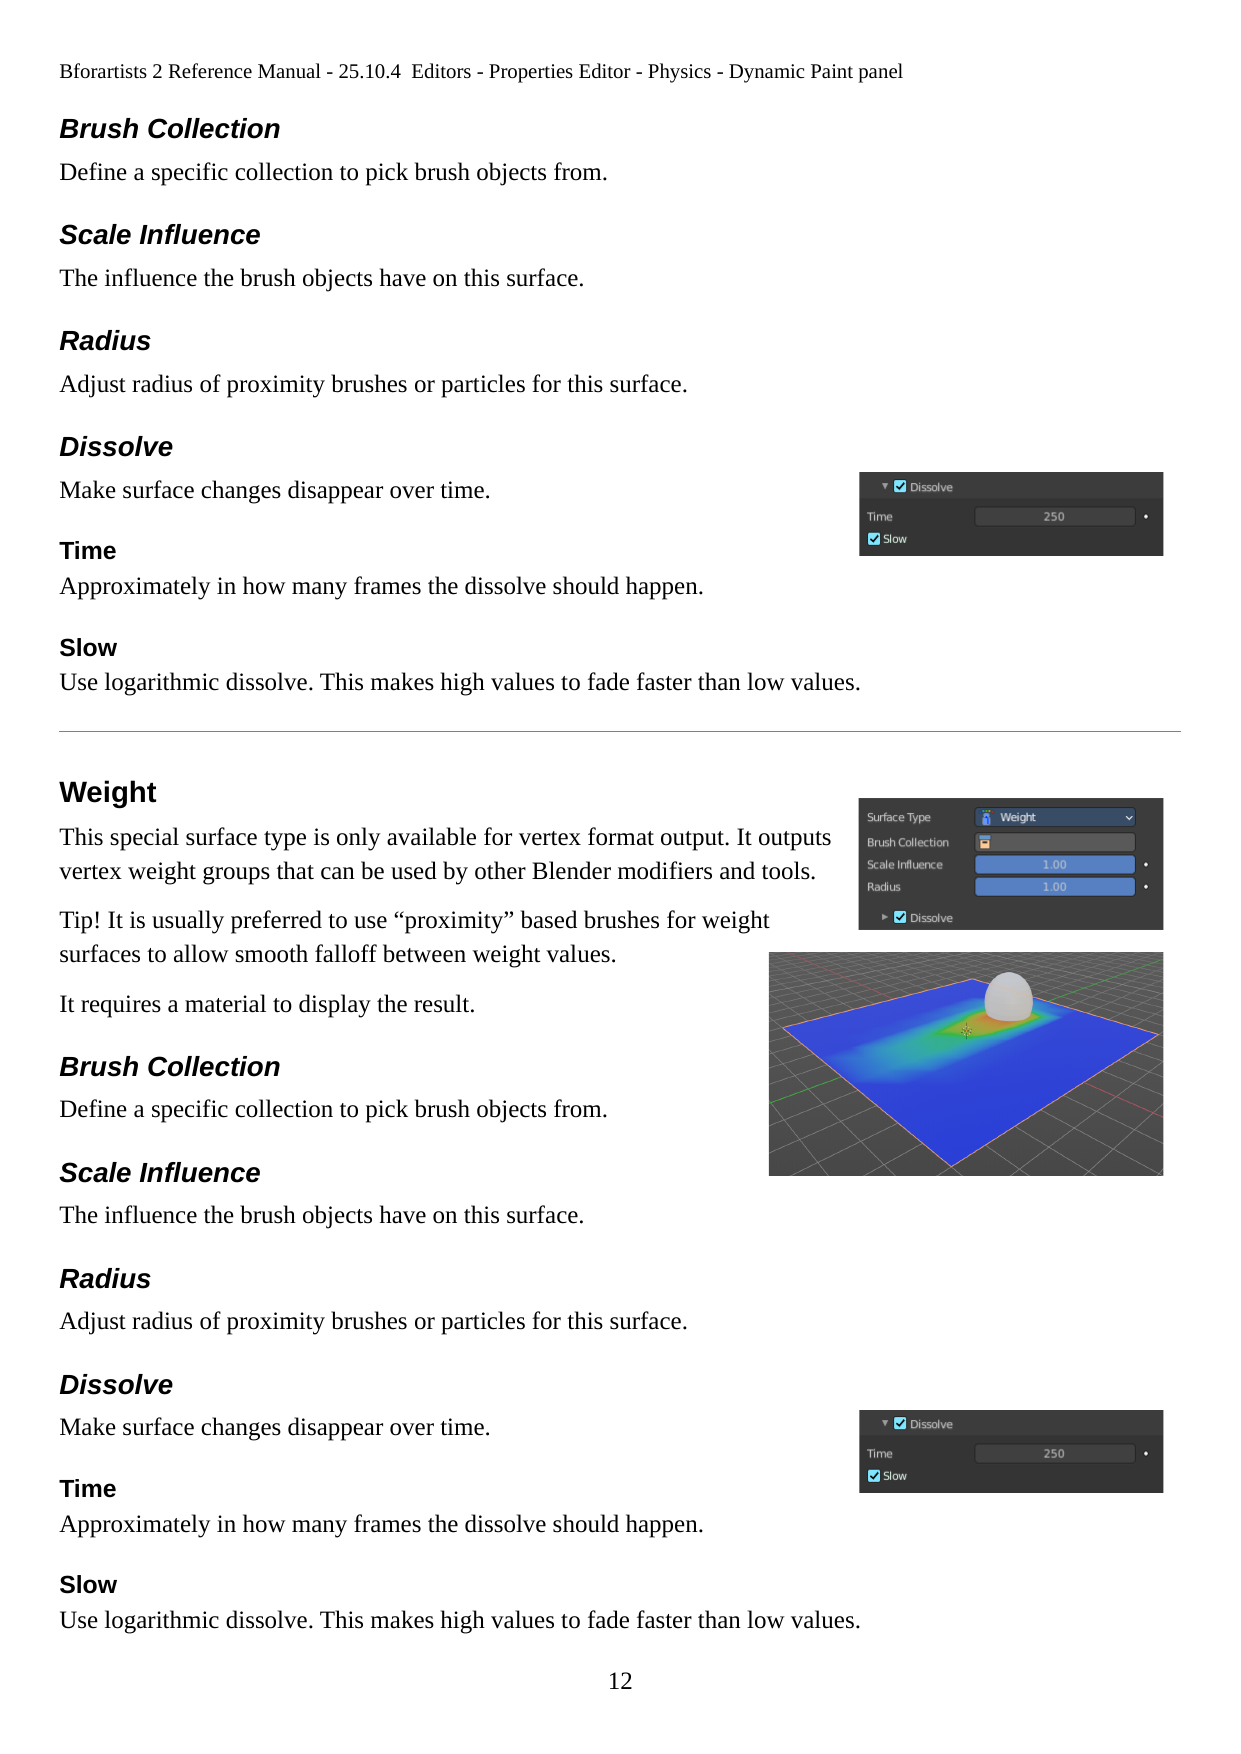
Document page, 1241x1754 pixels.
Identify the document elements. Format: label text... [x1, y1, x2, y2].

picture [768, 952, 1164, 1176]
text The influence the brush objects have on this surface. [59, 263, 1181, 292]
text Approximately in how many frames the dissolve should happen. [59, 1509, 1181, 1537]
subtitle Brush Collection [59, 1050, 768, 1082]
subtitle Scale Influence [59, 1156, 1181, 1188]
text Approximately in how many frames the dissolve should happen. [59, 571, 1181, 600]
subtitle Radius [59, 324, 1181, 356]
text Make surface changes disappear over time. [59, 475, 859, 503]
text Use logarithmic dissolve. This makes high values to fade faster than low values. [59, 667, 1181, 696]
text Use logarithmic dissolve. This makes high values to fade faster than low values. [59, 1605, 1181, 1634]
text It requires a material to display the result. [59, 989, 768, 1017]
picture [859, 1410, 1164, 1493]
subtitle Scale Influence [59, 218, 1181, 250]
text The influence the brush objects have on this surface. [59, 1201, 1181, 1229]
subtitle [1164, 1050, 1181, 1082]
text Tip! It is usually preferred to use “proximity” based brushes for weight surfaces to allow smooth falloff between weight values. [59, 905, 1181, 968]
text Adjust radius of proximity brushes or particles for this surface. [59, 1306, 1181, 1335]
text Define a specific collection to pick brush objects from. [59, 1094, 768, 1123]
text This special surface type is only available for vertex format output. It outputs vertex weight groups that can be used by other Blender modifiers and tools. [59, 822, 858, 885]
subtitle Radius [59, 1262, 1181, 1294]
subtitle Slow [59, 633, 1181, 661]
picture [858, 798, 1164, 930]
subtitle Slow [59, 1570, 1181, 1599]
subtitle Weight [59, 775, 1181, 809]
subtitle Dissolve [59, 430, 1181, 462]
text Adjust radius of proximity brushes or particles for this surface. [59, 369, 1181, 398]
text Define a specific collection to pick brush objects from. [59, 157, 1181, 186]
subtitle Time [59, 1474, 1181, 1502]
subtitle Brush Collection [59, 113, 1181, 144]
subtitle Dissolve [59, 1368, 1181, 1400]
subtitle Time [59, 536, 1181, 565]
picture [859, 472, 1164, 556]
text Make surface changes disappear over time. [59, 1412, 859, 1441]
